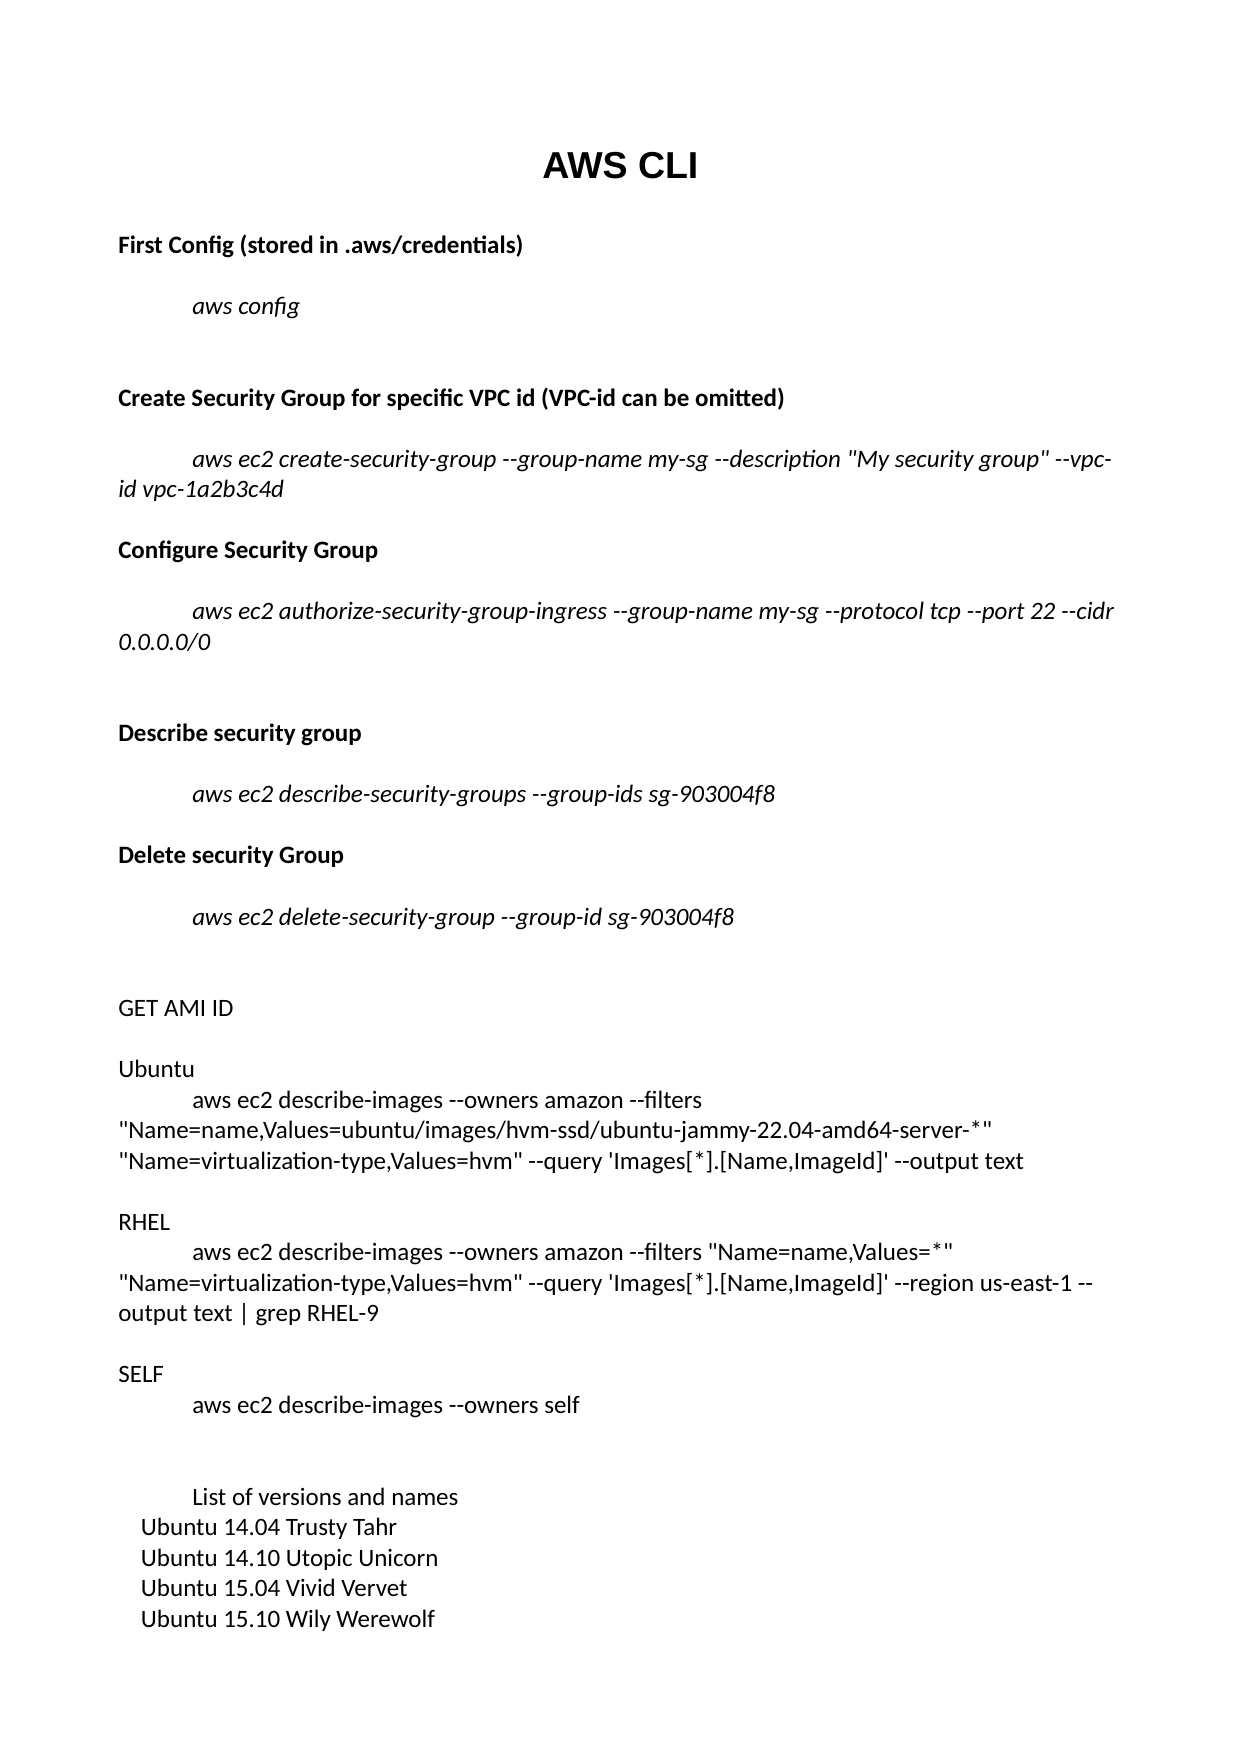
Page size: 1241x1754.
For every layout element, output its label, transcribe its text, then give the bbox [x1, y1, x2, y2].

text List of versions and names [118, 1481, 1122, 1511]
text aws config [118, 290, 1122, 321]
subtitle AWS CLI [118, 143, 1122, 186]
text Delete security Group [118, 840, 1122, 870]
text Ubuntu 15.04 Vivid Vervet [118, 1572, 1122, 1603]
text aws ec2 describe-images --owners amazon --filters "Name=name,Values=ubuntu/images/hvm-ssd/ubuntu-jammy-22.04-amd64-server-*" "Name=virtualization-type,Values=hvm" --query 'Images[*].[Name,ImageId]' --output text [118, 1084, 1122, 1175]
text First Config (stored in .aws/credentials) [118, 229, 1122, 260]
text aws ec2 describe-images --owners amazon --filters "Name=name,Values=*" "Name=virtualization-type,Values=hvm" --query 'Images[*].[Name,ImageId]' --region us-east-1 --output text | grep RHEL-9 [118, 1236, 1122, 1328]
text Create Security Group for specific VPC id (VPC-id can be omitted) [118, 382, 1122, 412]
text Describe security group [118, 718, 1122, 748]
text aws ec2 authorize-security-group-ingress --group-name my-sg --protocol tcp --port 22 --cidr 0.0.0.0/0 [118, 596, 1122, 657]
text aws ec2 create-security-group --group-name my-sg --description "My security group" --vpc-id vpc-1a2b3c4d [118, 443, 1122, 504]
text GET AMI ID [118, 992, 1122, 1023]
text SELF [118, 1358, 1122, 1389]
text Ubuntu 15.10 Wily Werewolf [118, 1603, 1122, 1633]
text RHEL [118, 1206, 1122, 1236]
text Ubuntu 14.04 Trusty Tahr [118, 1511, 1122, 1542]
text aws ec2 delete-security-group --group-id sg-903004f8 [118, 901, 1122, 931]
text Configure Security Group [118, 534, 1122, 596]
text aws ec2 describe-images --owners self [118, 1389, 1122, 1419]
text aws ec2 describe-security-groups --group-ids sg-903004f8 [118, 779, 1122, 809]
text Ubuntu 14.10 Utopic Unicorn [118, 1542, 1122, 1572]
text Ubuntu [118, 1053, 1122, 1084]
